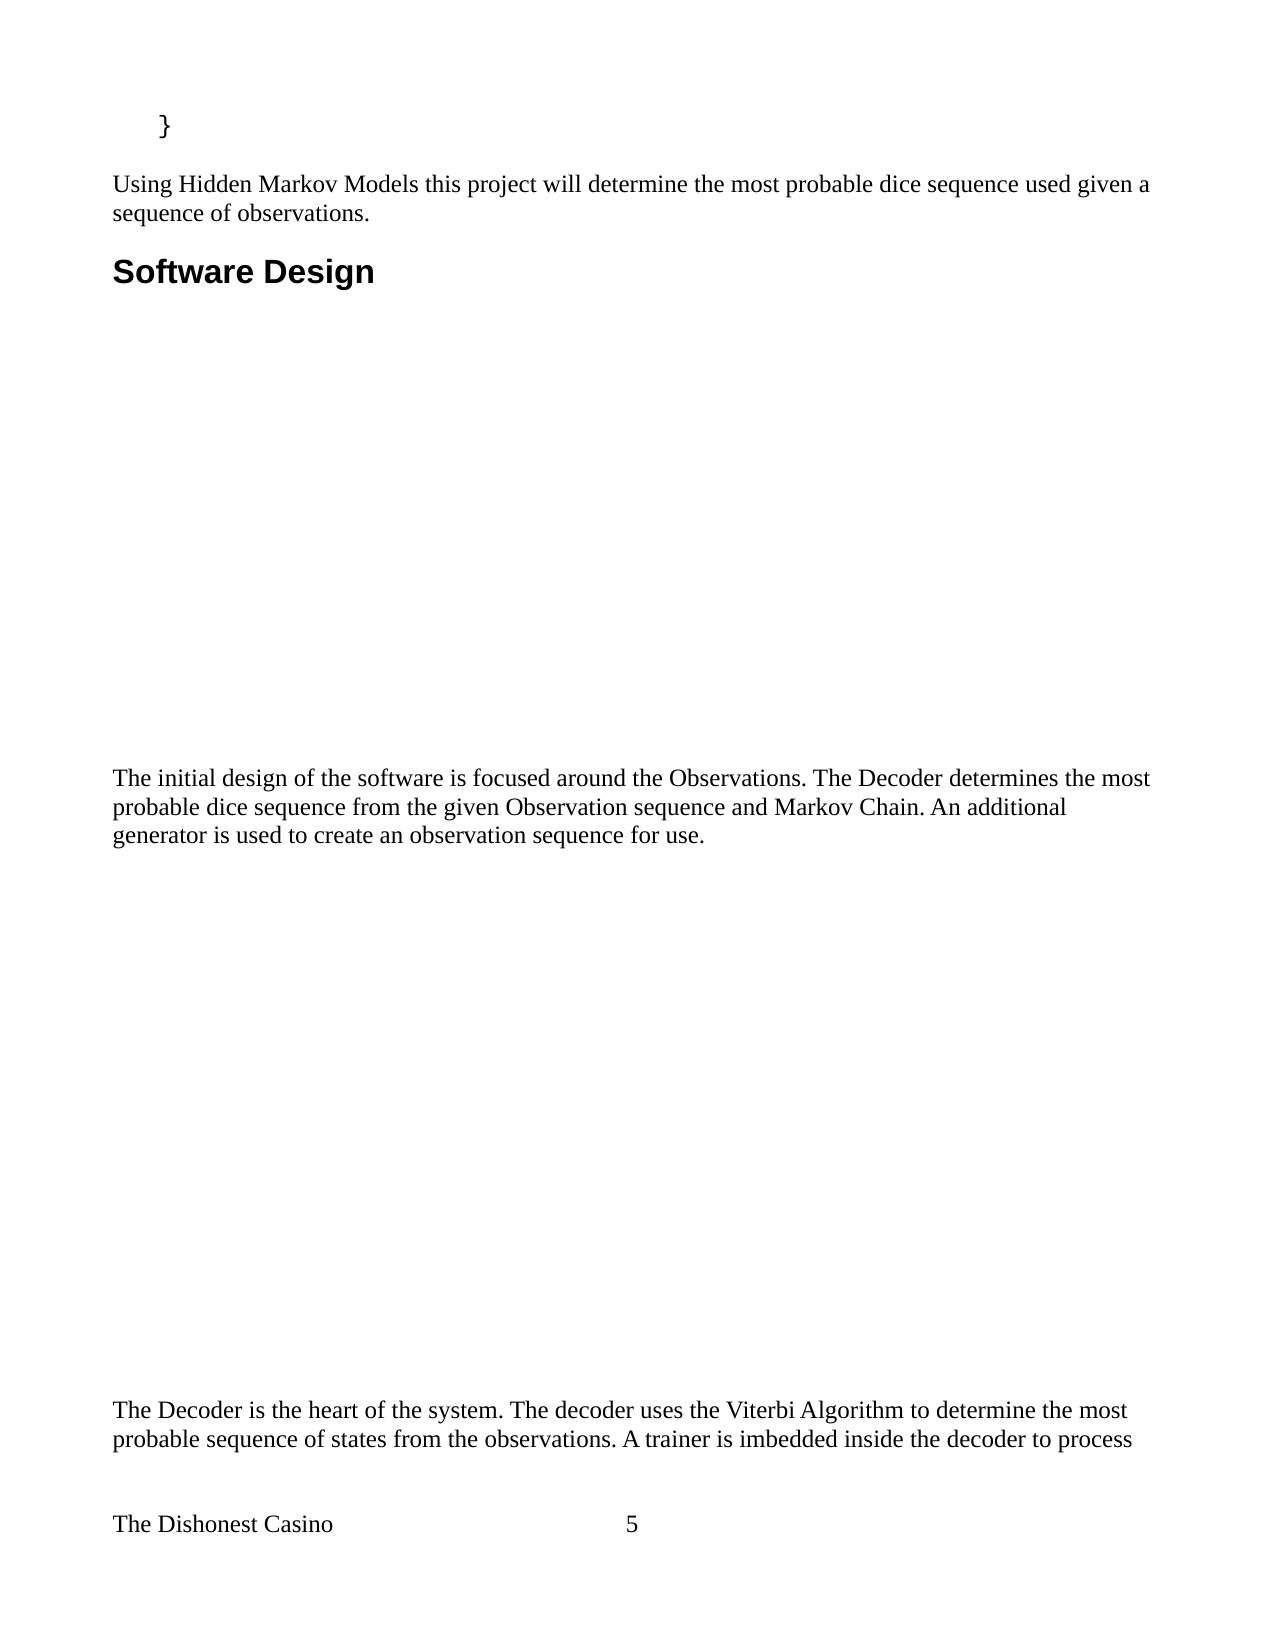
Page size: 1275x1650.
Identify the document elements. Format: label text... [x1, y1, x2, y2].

text The initial design of the software is focused around the Observations. The Decoder determines the most probable dice sequence from the given Observation sequence and Markov Chain. An additional generator is used to create an observation sequence for use. [112, 763, 1162, 849]
text Using Hidden Markov Models this project will determine the most probable dice sequence used given a sequence of observations. [112, 169, 1162, 227]
subtitle Software Design [112, 252, 1162, 290]
text } [112, 112, 1162, 141]
text The Decoder is the heart of the system. The decoder uses the Viterbi Algorithm to determine the most probable sequence of states from the observations. A trainer is imbedded inside the decoder to process [112, 1395, 1162, 1453]
